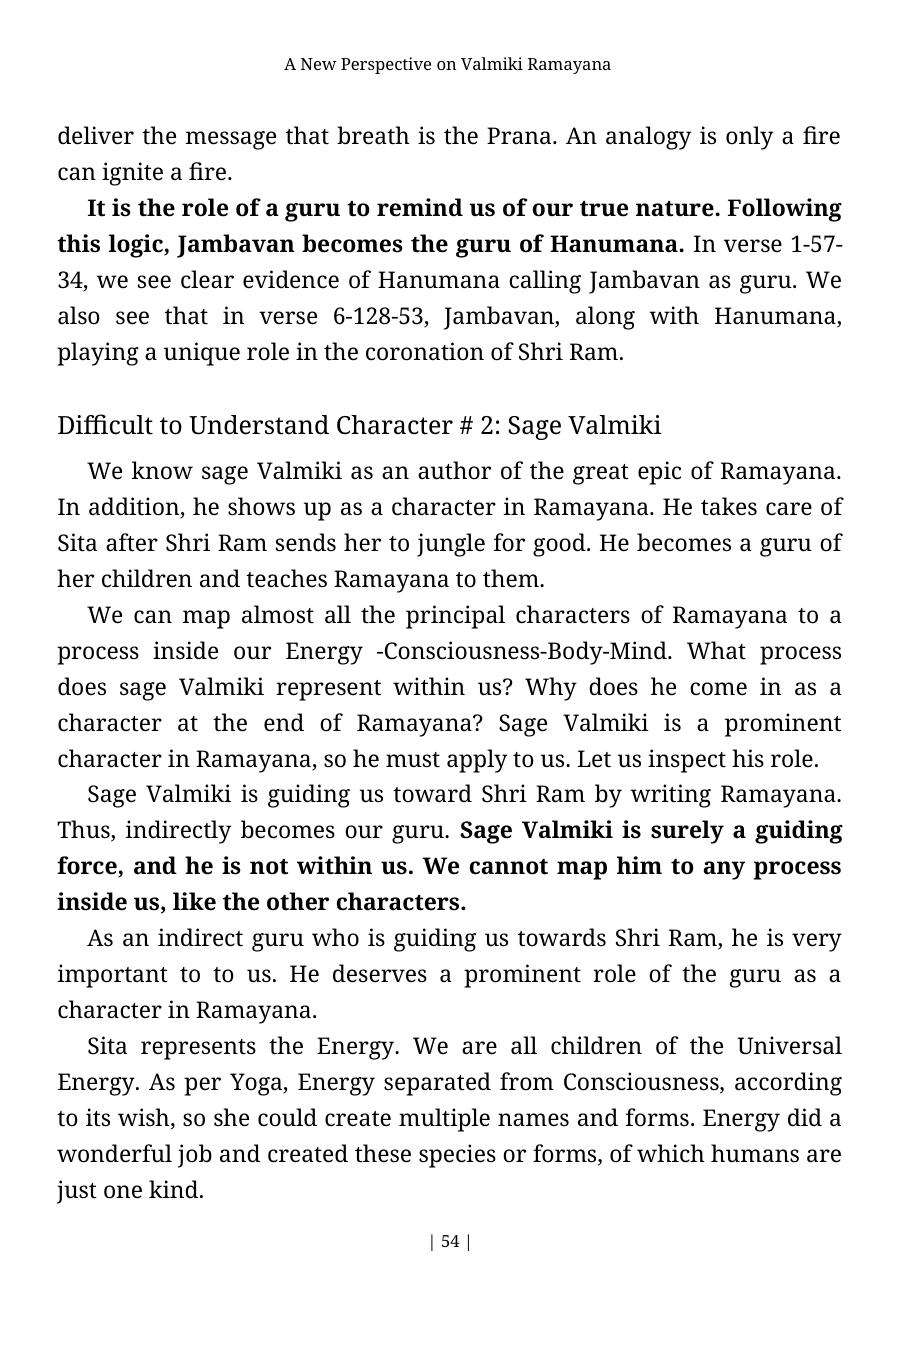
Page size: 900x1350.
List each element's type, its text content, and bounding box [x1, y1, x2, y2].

text deliver the message that breath is the Prana. An analogy is only a fire can ignite a fire. [57, 120, 843, 187]
text As an indirect guru who is guiding us towards Shri Ram, he is very important to to us. He deserves a prominent role of the guru as a character in Ramayana. [57, 922, 843, 1025]
subtitle Difficult to Understand Character # 2: Sage Valmiki [57, 407, 843, 442]
text We know sage Valmiki as an author of the great epic of Ramayana. In addition, he shows up as a character in Ramayana. He takes care of Sita after Shri Ram sends her to jungle for good. He becomes a guru of her children and teaches Ramayana to them. [57, 455, 843, 594]
text We can map almost all the principal characters of Ramayana to a process inside our Energy -Consciousness-Body-Mind. What process does sage Valmiki represent within us? Why does he come in as a character at the end of Ramayana? Sage Valmiki is a prominent character in Ramayana, so he must apply to us. Let us inspect his role. [57, 599, 843, 774]
text Sita represents the Energy. We are all children of the Universal Energy. As per Yoga, Energy separated from Consciousness, according to its wish, so she could create multiple names and forms. Energy did a wonderful job and created these species or forms, of which humans are just one kind. [57, 1030, 843, 1205]
text It is the role of a guru to remind us of our true nature. Following this logic, Jambavan becomes the guru of Hanumana. In verse 1-57-34, we see clear evidence of Hanumana calling Jambavan as guru. We also see that in verse 6-128-53, Jambavan, along with Hanumana, playing a unique role in the coronation of Shri Ram. [57, 192, 843, 367]
text Sage Valmiki is guiding us toward Shri Ram by writing Ramayana. Thus, indirectly becomes our guru. Sage Valmiki is surely a guiding force, and he is not within us. We cannot map him to any process inside us, like the other characters. [57, 778, 843, 917]
